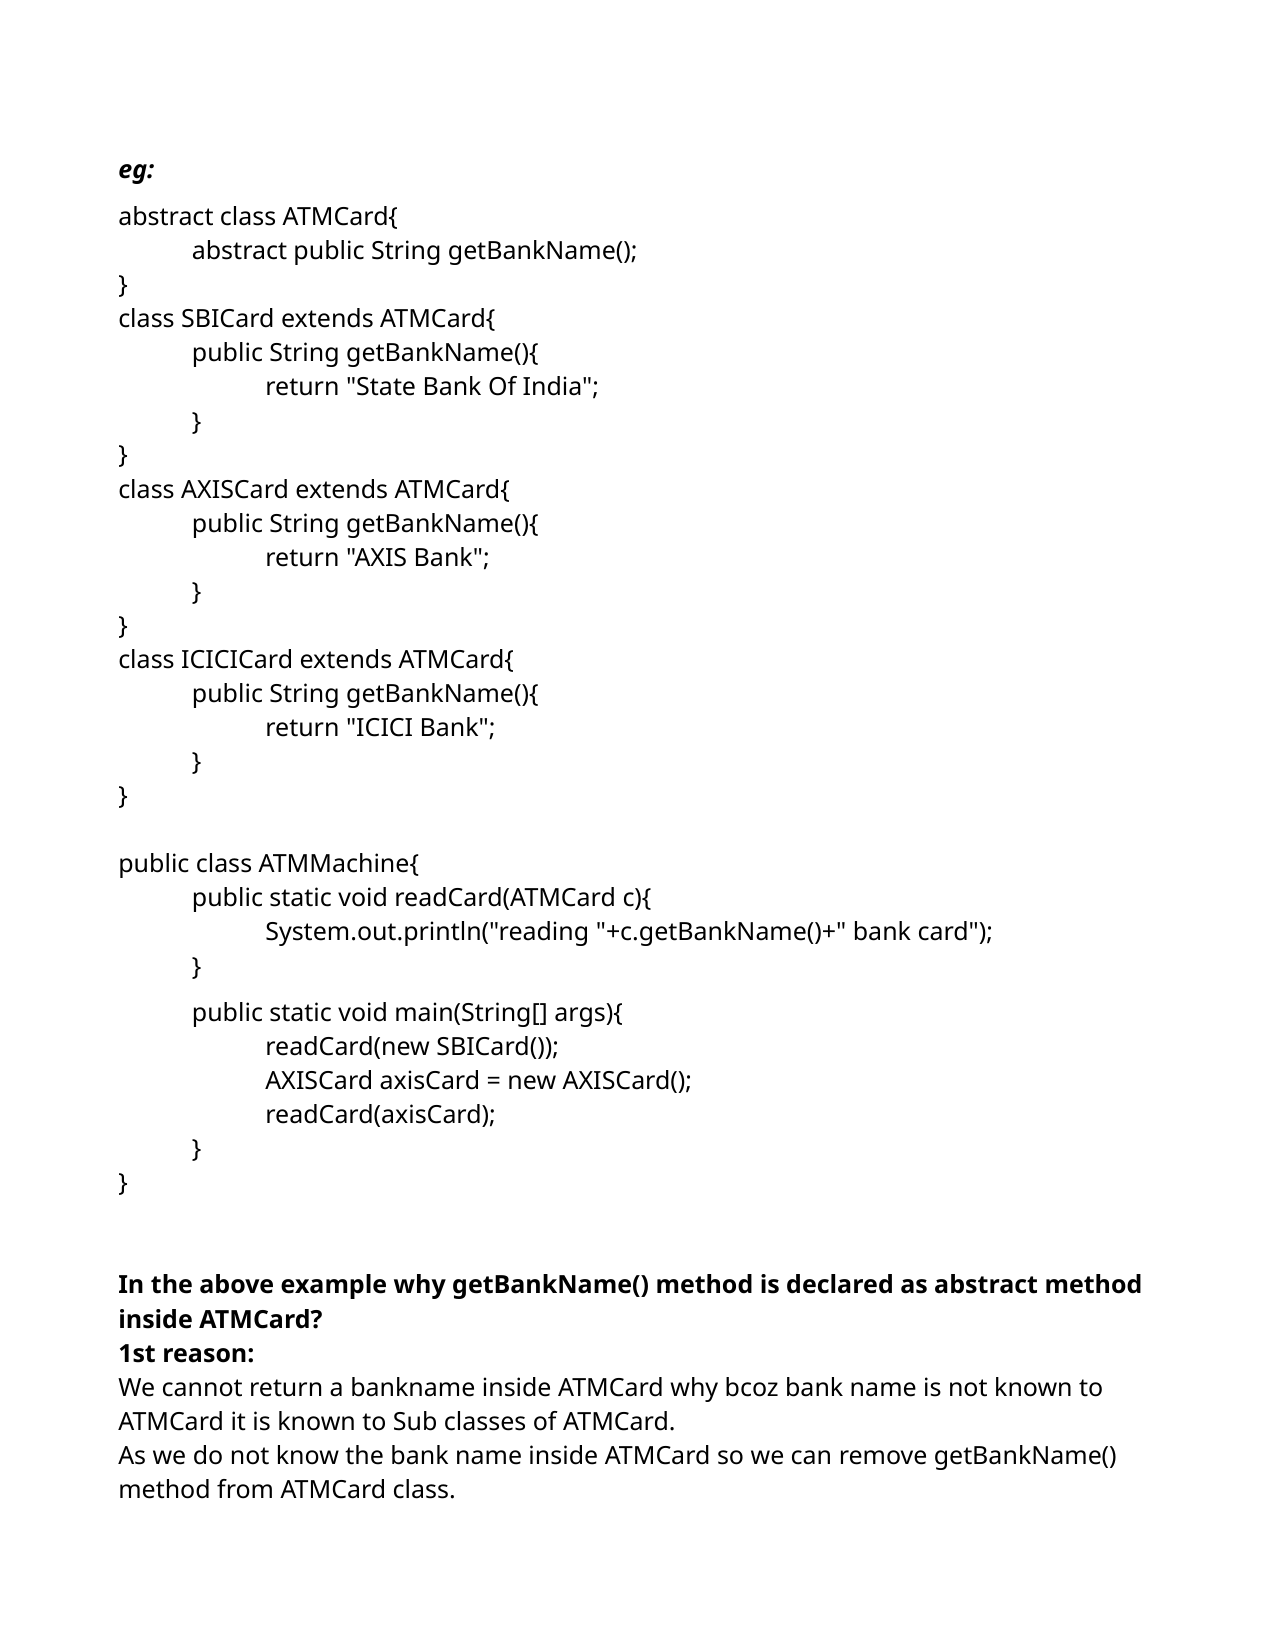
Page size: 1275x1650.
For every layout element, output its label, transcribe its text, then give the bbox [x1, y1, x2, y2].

text abstract class ATMCard{ abstract public String getBankName(); } class SBICard extends ATMCard{ public String getBankName(){ return "State Bank Of India"; } } class AXISCard extends ATMCard{ public String getBankName(){ return "AXIS Bank"; } } class ICICICard extends ATMCard{ public String getBankName(){ return "ICICI Bank"; } } public class ATMMachine{ public static void readCard(ATMCard c){ System.out.println("reading "+c.getBankName()+" bank card"); } [118, 199, 1157, 982]
text eg: [118, 118, 1157, 186]
text public static void main(String[] args){ readCard(new SBICard()); AXISCard axisCard = new AXISCard(); readCard(axisCard); } } In the above example why getBankName() method is declared as abstract method inside ATMCard? 1st reason: We cannot return a bankname inside ATMCard why bcoz bank name is not known to ATMCard it is known to Sub classes of ATMCard. As we do not know the bank name inside ATMCard so we can remove getBankName() method from ATMCard class. [118, 995, 1157, 1506]
